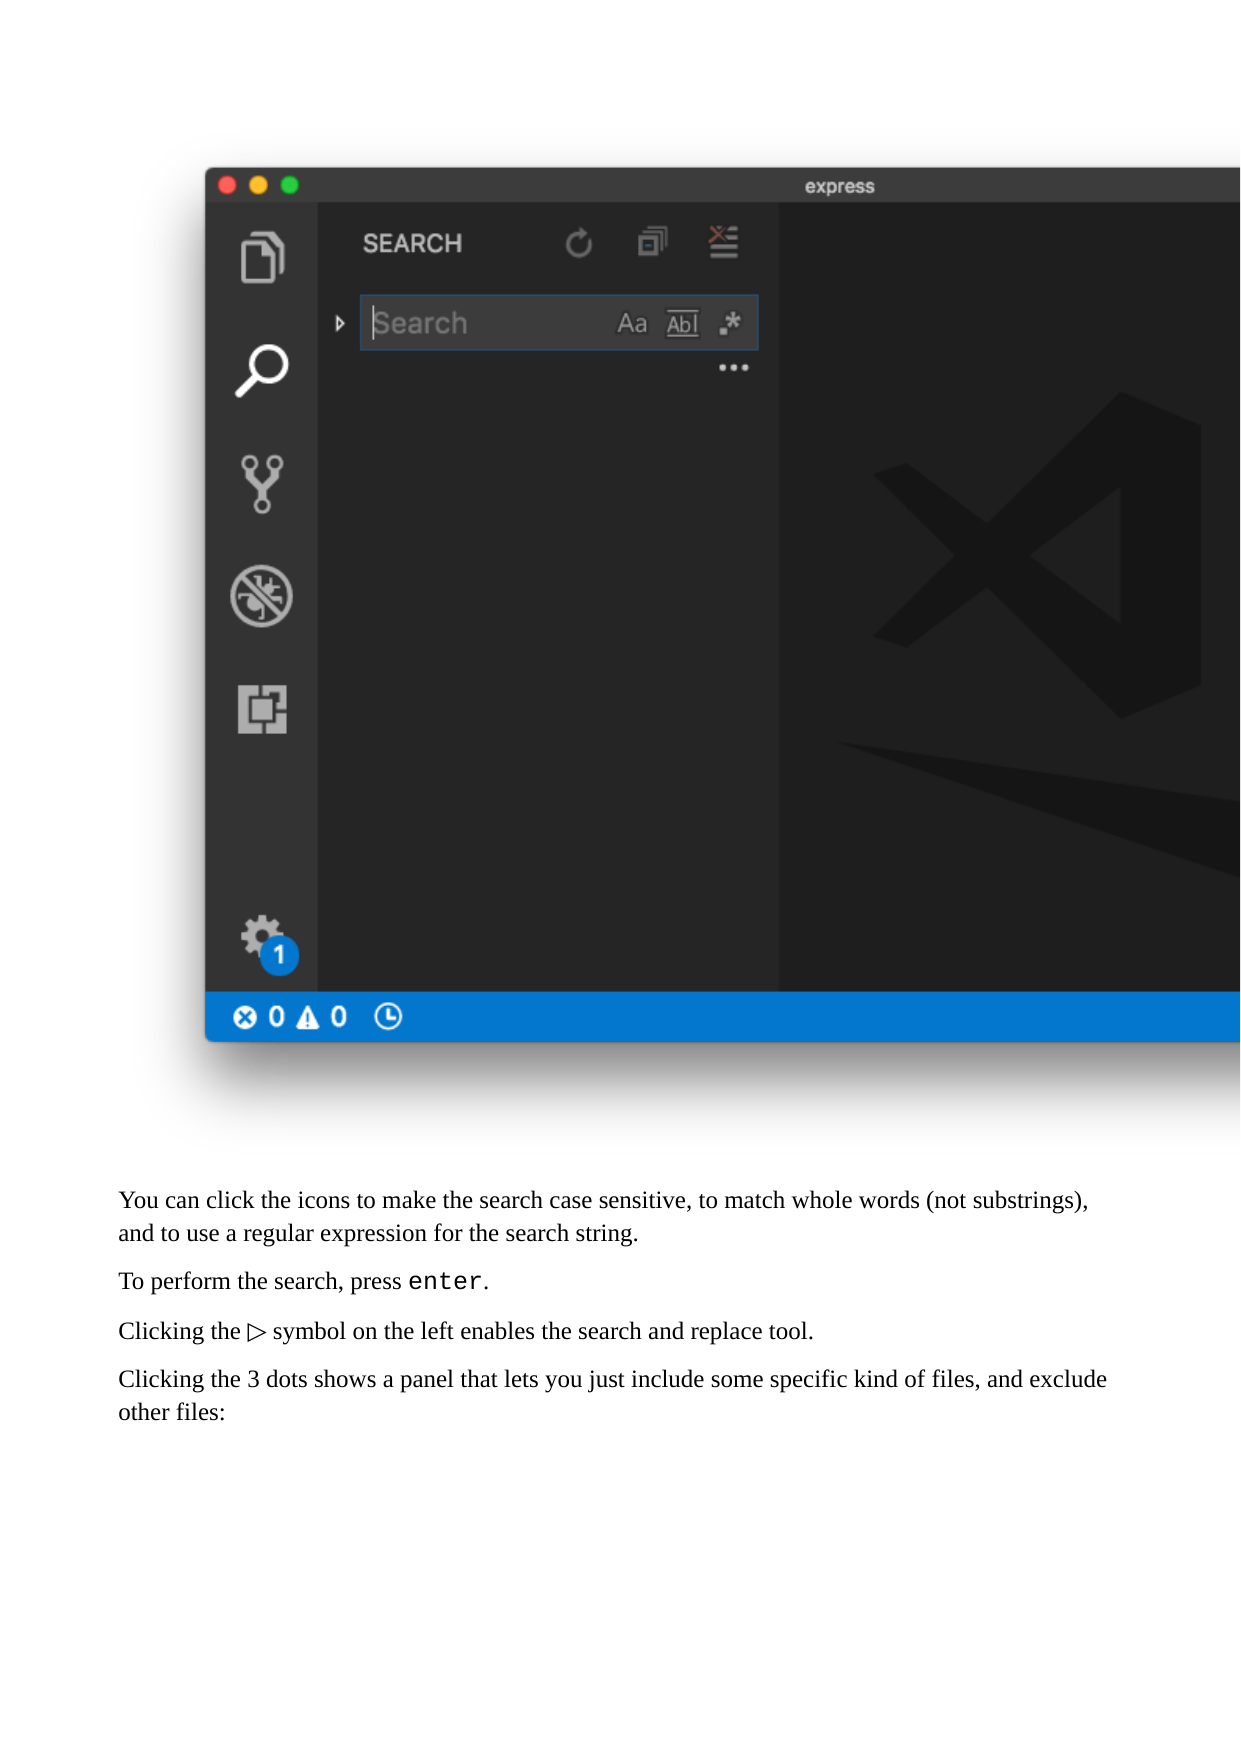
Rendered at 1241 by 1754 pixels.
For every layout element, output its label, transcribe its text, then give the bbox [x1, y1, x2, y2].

picture [118, 118, 1241, 1167]
text To perform the search, press enter. [118, 1266, 1122, 1297]
text Clicking the ▷ symbol on the left enables the search and replace tool. [118, 1316, 1122, 1345]
text Clicking the 3 dots shows a panel that lets you just include some specific kind of files, and exclude other files: [118, 1364, 1122, 1425]
text You can click the icons to make the search case sensitive, to match whole words (not substrings), and to use a regular expression for the search string. [118, 1185, 1122, 1247]
